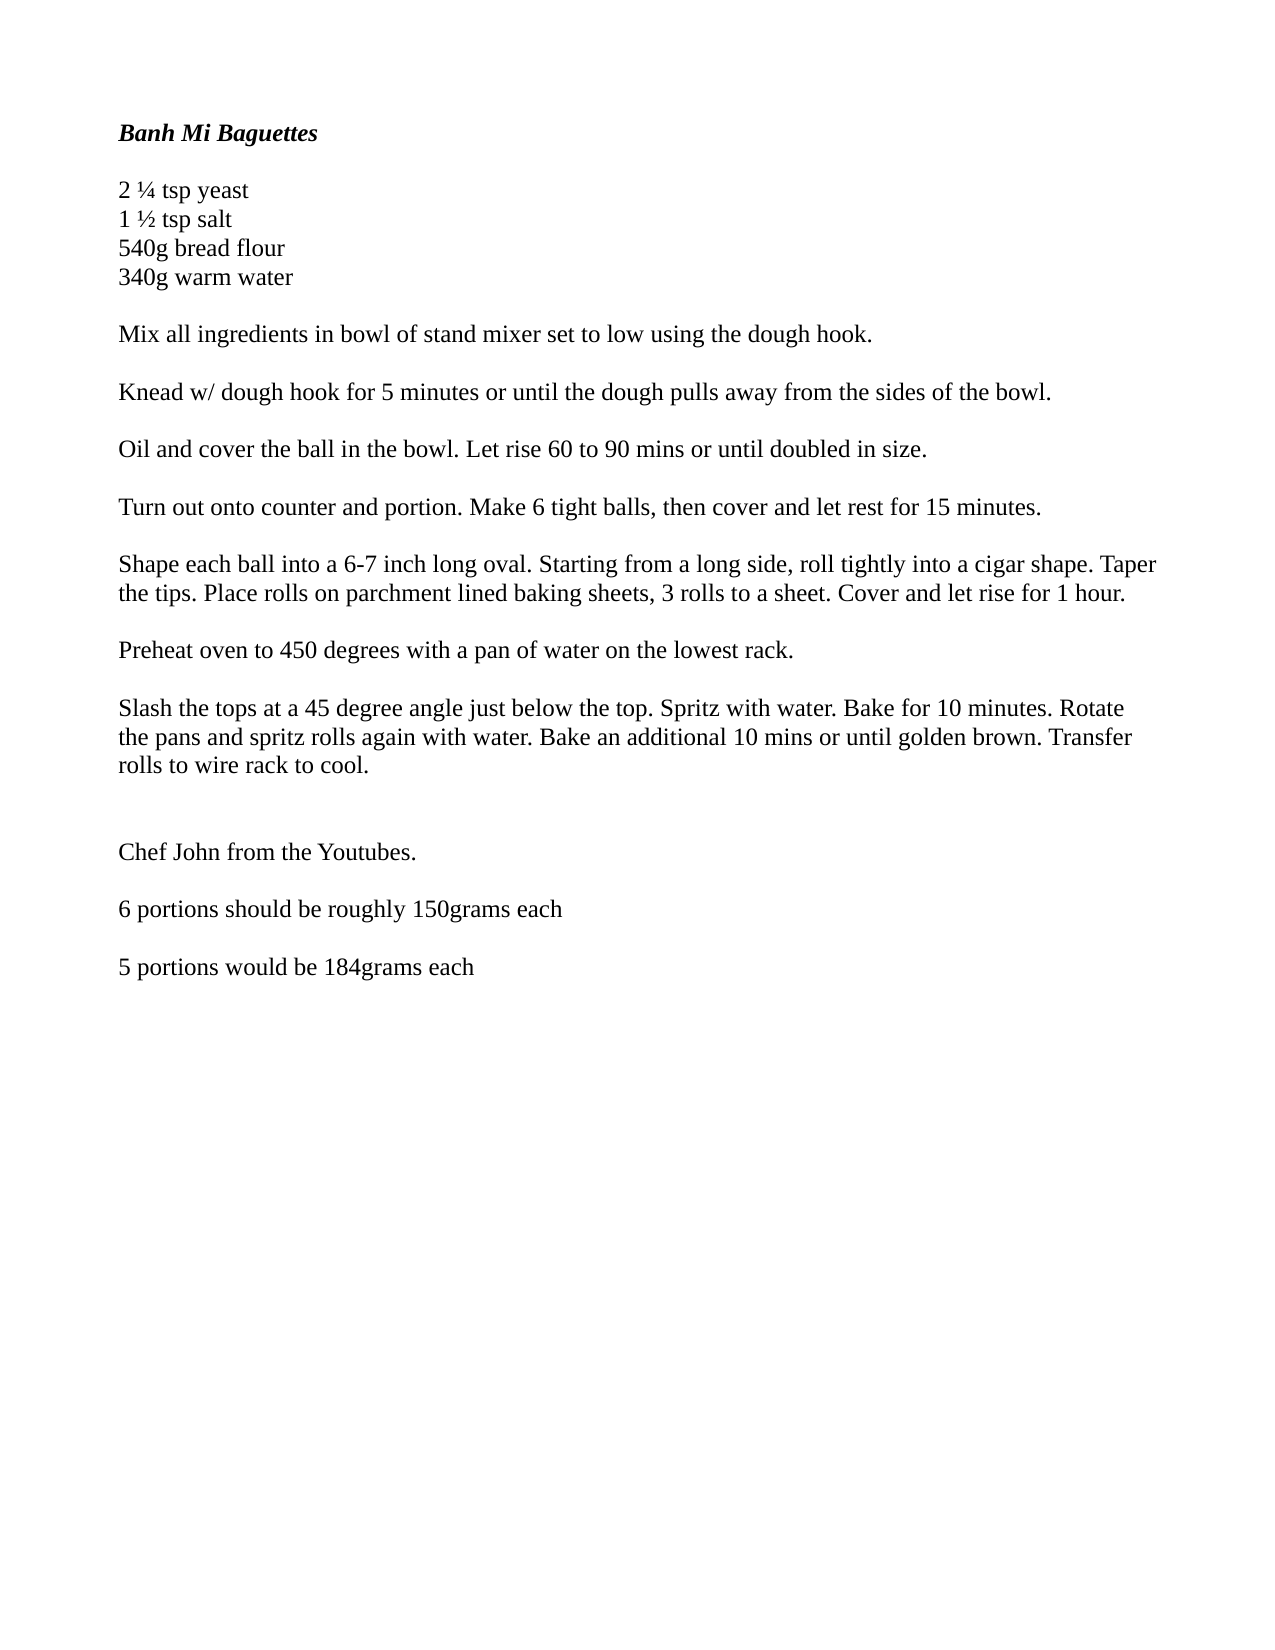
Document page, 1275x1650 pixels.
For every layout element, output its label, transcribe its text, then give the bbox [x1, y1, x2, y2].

text 6 portions should be roughly 150grams each [118, 894, 1157, 923]
text Shape each ball into a 6-7 inch long oval. Starting from a long side, roll tightly into a cigar shape. Taper the tips. Place rolls on parchment lined baking sheets, 3 rolls to a sheet. Cover and let rise for 1 hour. [118, 549, 1157, 607]
text Chef John from the Youtubes. [118, 837, 1157, 866]
text Knead w/ dough hook for 5 minutes or until the dough pulls away from the sides of the bowl. [118, 377, 1157, 406]
text 2 ¼ tsp yeast [118, 176, 1157, 204]
text 540g bread flour [118, 233, 1157, 262]
text 340g warm water [118, 262, 1157, 291]
text Slash the tops at a 45 degree angle just below the top. Spritz with water. Bake for 10 minutes. Rotate the pans and spritz rolls again with water. Bake an additional 10 mins or until golden brown. Transfer rolls to wire rack to cool. [118, 693, 1157, 779]
text Banh Mi Baguettes [118, 118, 1157, 147]
text Preheat oven to 450 degrees with a pan of water on the lowest rack. [118, 636, 1157, 664]
text 5 portions would be 184grams each [118, 952, 1157, 981]
text Turn out onto counter and portion. Make 6 tight balls, then cover and let rest for 15 minutes. [118, 492, 1157, 521]
text Mix all ingredients in bowl of stand mixer set to low using the dough hook. [118, 319, 1157, 348]
text 1 ½ tsp salt [118, 204, 1157, 233]
text Oil and cover the ball in the bowl. Let rise 60 to 90 mins or until doubled in size. [118, 434, 1157, 463]
